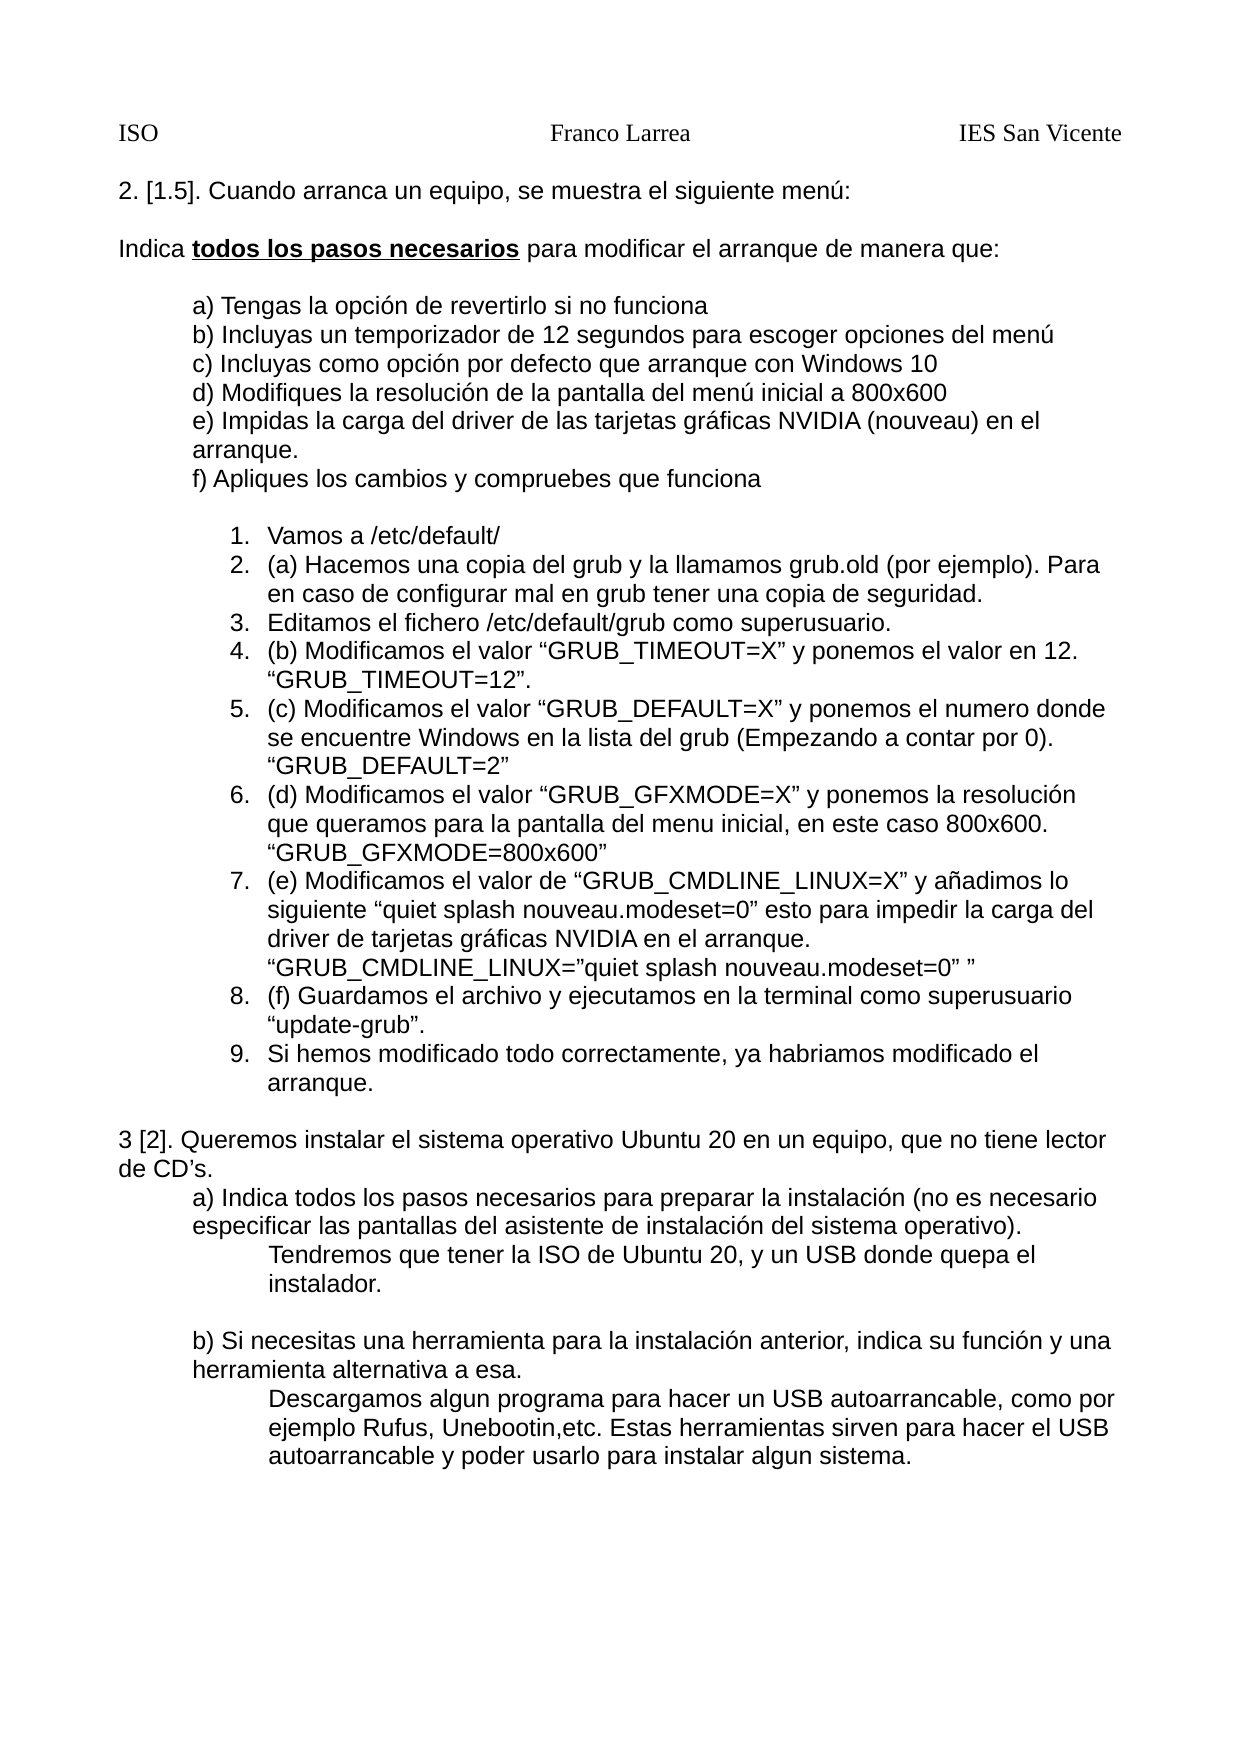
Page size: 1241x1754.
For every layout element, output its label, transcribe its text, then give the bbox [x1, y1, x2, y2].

list Editamos el fichero /etc/default/grub como superusuario. [229, 608, 1122, 636]
text a) Indica todos los pasos necesarios para preparar la instalación (no es necesario especificar las pantallas del asistente de instalación del sistema operativo). [192, 1183, 1122, 1240]
list (c) Modificamos el valor “GRUB_DEFAULT=X” y ponemos el numero donde se encuentre Windows en la lista del grub (Empezando a contar por 0). “GRUB_DEFAULT=2” [229, 694, 1122, 780]
text c) Incluyas como opción por defecto que arranque con Windows 10 [192, 349, 1122, 378]
text e) Impidas la carga del driver de las tarjetas gráficas NVIDIA (nouveau) en el arranque. [192, 406, 1122, 464]
text 2. [1.5]. Cuando arranca un equipo, se muestra el siguiente menú: [118, 176, 1122, 205]
text Tendremos que tener la ISO de Ubuntu 20, y un USB donde quepa el instalador. [268, 1240, 1122, 1298]
text a) Tengas la opción de revertirlo si no funciona [192, 291, 1122, 320]
list (a) Hacemos una copia del grub y la llamamos grub.old (por ejemplo). Para en caso de configurar mal en grub tener una copia de seguridad. [229, 550, 1122, 608]
list Si hemos modificado todo correctamente, ya habriamos modificado el arranque. [229, 1039, 1122, 1096]
list (d) Modificamos el valor “GRUB_GFXMODE=X” y ponemos la resolución que queramos para la pantalla del menu inicial, en este caso 800x600. “GRUB_GFXMODE=800x600” [229, 780, 1122, 866]
text b) Si necesitas una herramienta para la instalación anterior, indica su función y una herramienta alternativa a esa. [192, 1326, 1122, 1384]
list (b) Modificamos el valor “GRUB_TIMEOUT=X” y ponemos el valor en 12. “GRUB_TIMEOUT=12”. [229, 636, 1122, 694]
text 3 [2]. Queremos instalar el sistema operativo Ubuntu 20 en un equipo, que no tiene lector de CD’s. [118, 1125, 1122, 1183]
text Indica todos los pasos necesarios para modificar el arranque de manera que: [118, 234, 1122, 263]
text d) Modifiques la resolución de la pantalla del menú inicial a 800x600 [192, 378, 1122, 406]
list (e) Modificamos el valor de “GRUB_CMDLINE_LINUX=X” y añadimos lo siguiente “quiet splash nouveau.modeset=0” esto para impedir la carga del driver de tarjetas gráficas NVIDIA en el arranque. “GRUB_CMDLINE_LINUX=”quiet splash nouveau.modeset=0” ” [229, 866, 1122, 981]
text Descargamos algun programa para hacer un USB autoarrancable, como por ejemplo Rufus, Unebootin,etc. Estas herramientas sirven para hacer el USB autoarrancable y poder usarlo para instalar algun sistema. [192, 1384, 1122, 1470]
list Vamos a /etc/default/ [229, 521, 1122, 550]
list (f) Guardamos el archivo y ejecutamos en la terminal como superusuario “update-grub”. [229, 981, 1122, 1039]
text b) Incluyas un temporizador de 12 segundos para escoger opciones del menú [192, 320, 1122, 349]
text f) Apliques los cambios y compruebes que funciona [192, 464, 1122, 493]
